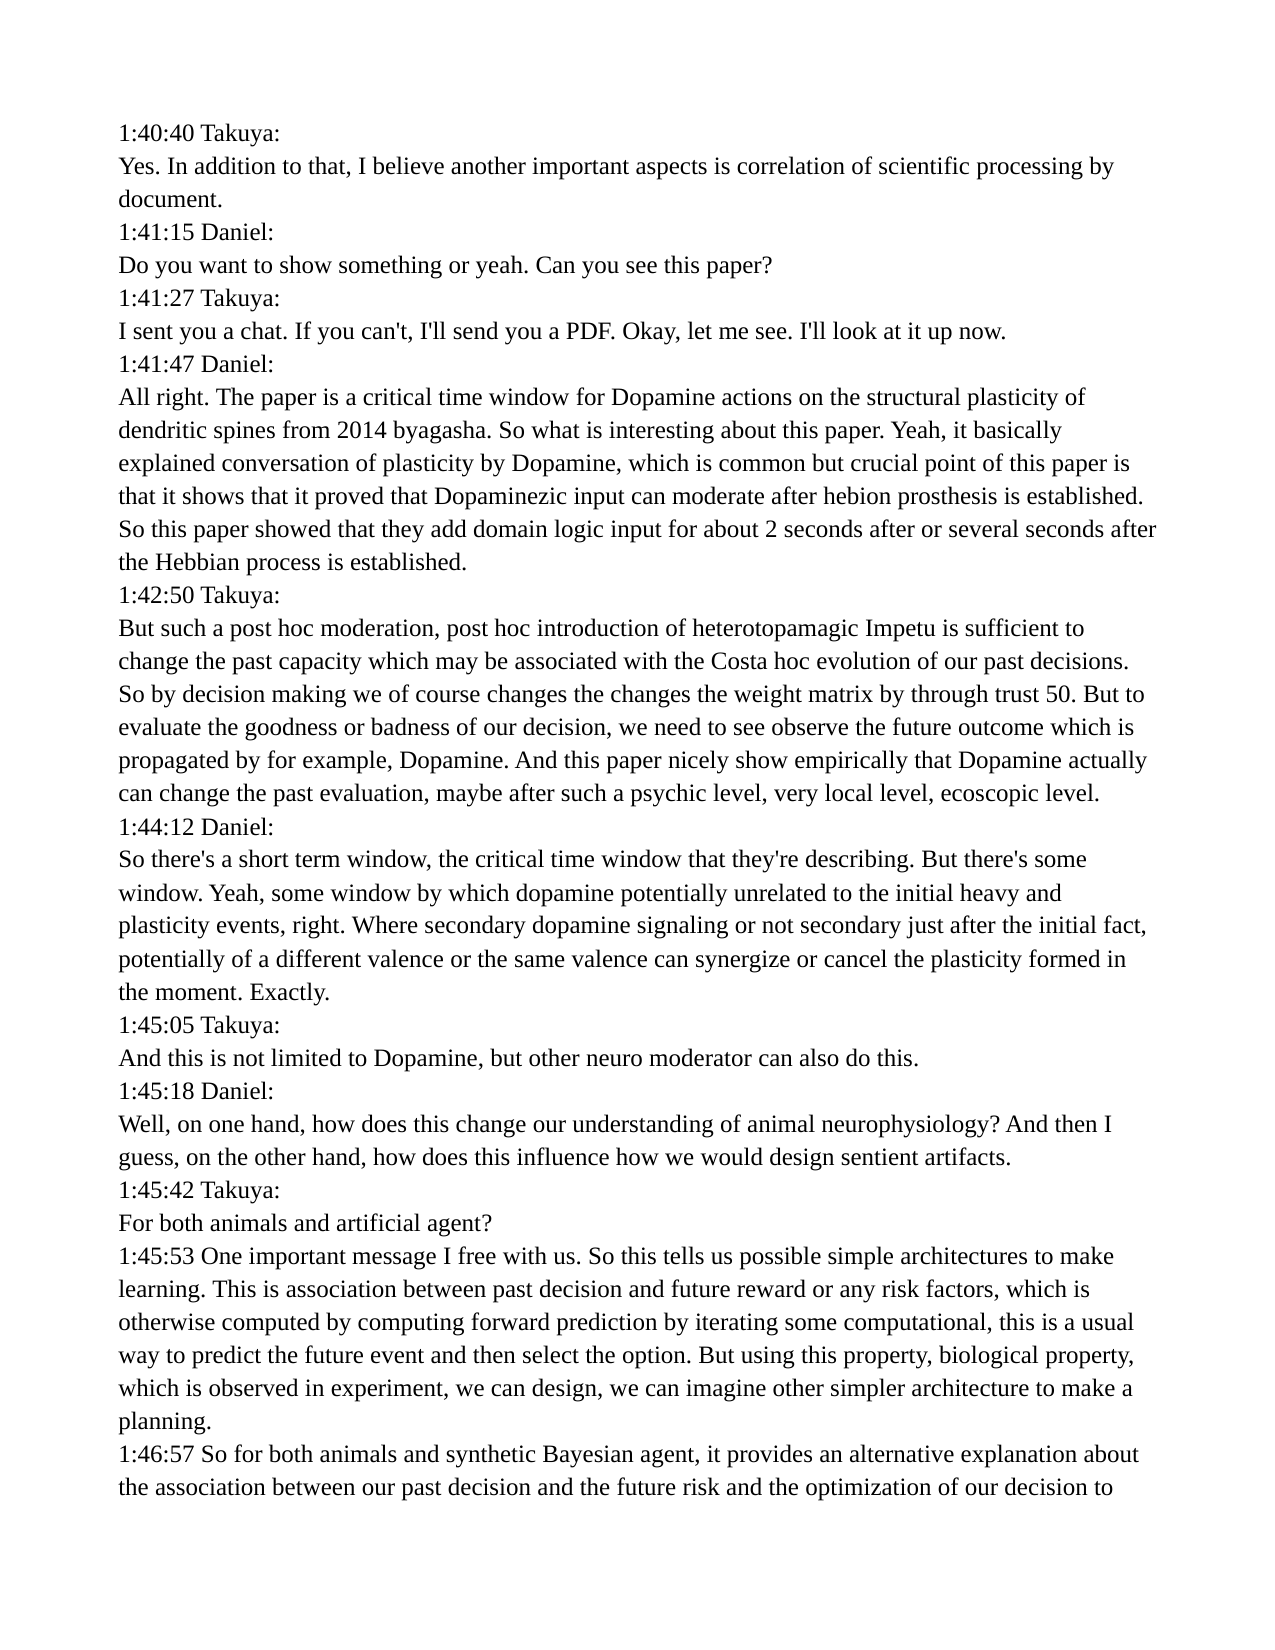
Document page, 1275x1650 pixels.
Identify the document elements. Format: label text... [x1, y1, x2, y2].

text 1:40:40 Takuya: Yes. In addition to that, I believe another important aspects is correlation of scientific processing by document. 1:41:15 Daniel: Do you want to show something or yeah. Can you see this paper? 1:41:27 Takuya: I sent you a chat. If you can't, I'll send you a PDF. Okay, let me see. I'll look at it up now. 1:41:47 Daniel: All right. The paper is a critical time window for Dopamine actions on the structural plasticity of dendritic spines from 2014 byagasha. So what is interesting about this paper. Yeah, it basically explained conversation of plasticity by Dopamine, which is common but crucial point of this paper is that it shows that it proved that Dopaminezic input can moderate after hebion prosthesis is established. So this paper showed that they add domain logic input for about 2 seconds after or several seconds after the Hebbian process is established. 1:42:50 Takuya: But such a post hoc moderation, post hoc introduction of heterotopamagic Impetu is sufficient to change the past capacity which may be associated with the Costa hoc evolution of our past decisions. So by decision making we of course changes the changes the weight matrix by through trust 50. But to evaluate the goodness or badness of our decision, we need to see observe the future outcome which is propagated by for example, Dopamine. And this paper nicely show empirically that Dopamine actually can change the past evaluation, maybe after such a psychic level, very local level, ecoscopic level. 1:44:12 Daniel: So there's a short term window, the critical time window that they're describing. But there's some window. Yeah, some window by which dopamine potentially unrelated to the initial heavy and plasticity events, right. Where secondary dopamine signaling or not secondary just after the initial fact, potentially of a different valence or the same valence can synergize or cancel the plasticity formed in the moment. Exactly. 1:45:05 Takuya: And this is not limited to Dopamine, but other neuro moderator can also do this. 1:45:18 Daniel: Well, on one hand, how does this change our understanding of animal neurophysiology? And then I guess, on the other hand, how does this influence how we would design sentient artifacts. 1:45:42 Takuya: For both animals and artificial agent? 1:45:53 One important message I free with us. So this tells us possible simple architectures to make learning. This is association between past decision and future reward or any risk factors, which is otherwise computed by computing forward prediction by iterating some computational, this is a usual way to predict the future event and then select the option. But using this property, biological property, which is observed in experiment, we can design, we can imagine other simpler architecture to make a planning. 1:46:57 So for both animals and synthetic Bayesian agent, it provides an alternative explanation about the association between our past decision and the future risk and the optimization of our decision to [118, 118, 1157, 1501]
